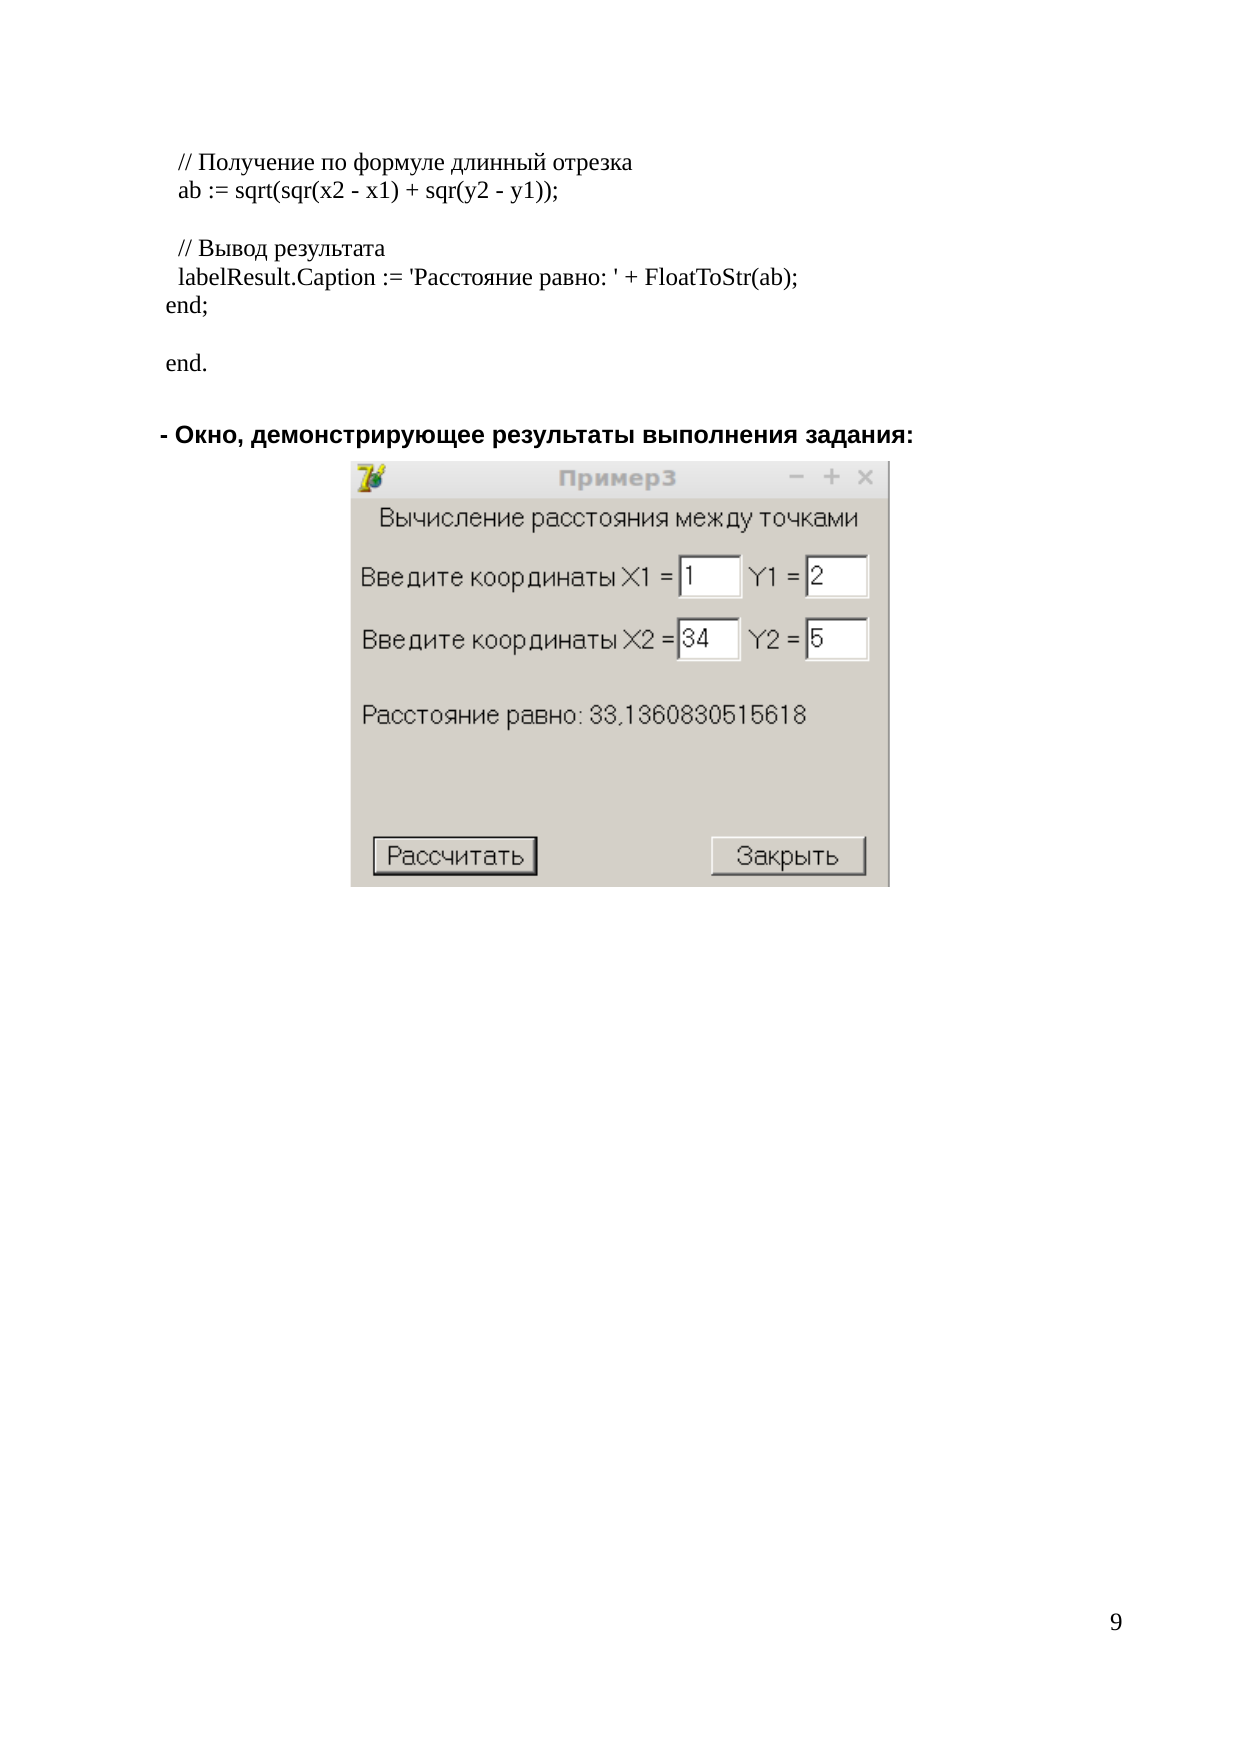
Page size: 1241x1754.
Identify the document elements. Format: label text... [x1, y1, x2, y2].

subtitle - Окно, демонстрирующее результаты выполнения задания: [118, 420, 1122, 449]
list // Получение по формуле длинный отрезка [118, 147, 1122, 176]
list ab := sqrt(sqr(x2 - x1) + sqr(y2 - y1)); [118, 176, 1122, 204]
list end; [118, 291, 1122, 319]
picture [350, 461, 890, 887]
list end. [118, 348, 1122, 377]
list labelResult.Caption := 'Расстояние равно: ' + FloatToStr(ab); [118, 262, 1122, 291]
list // Вывод результата [118, 233, 1122, 262]
